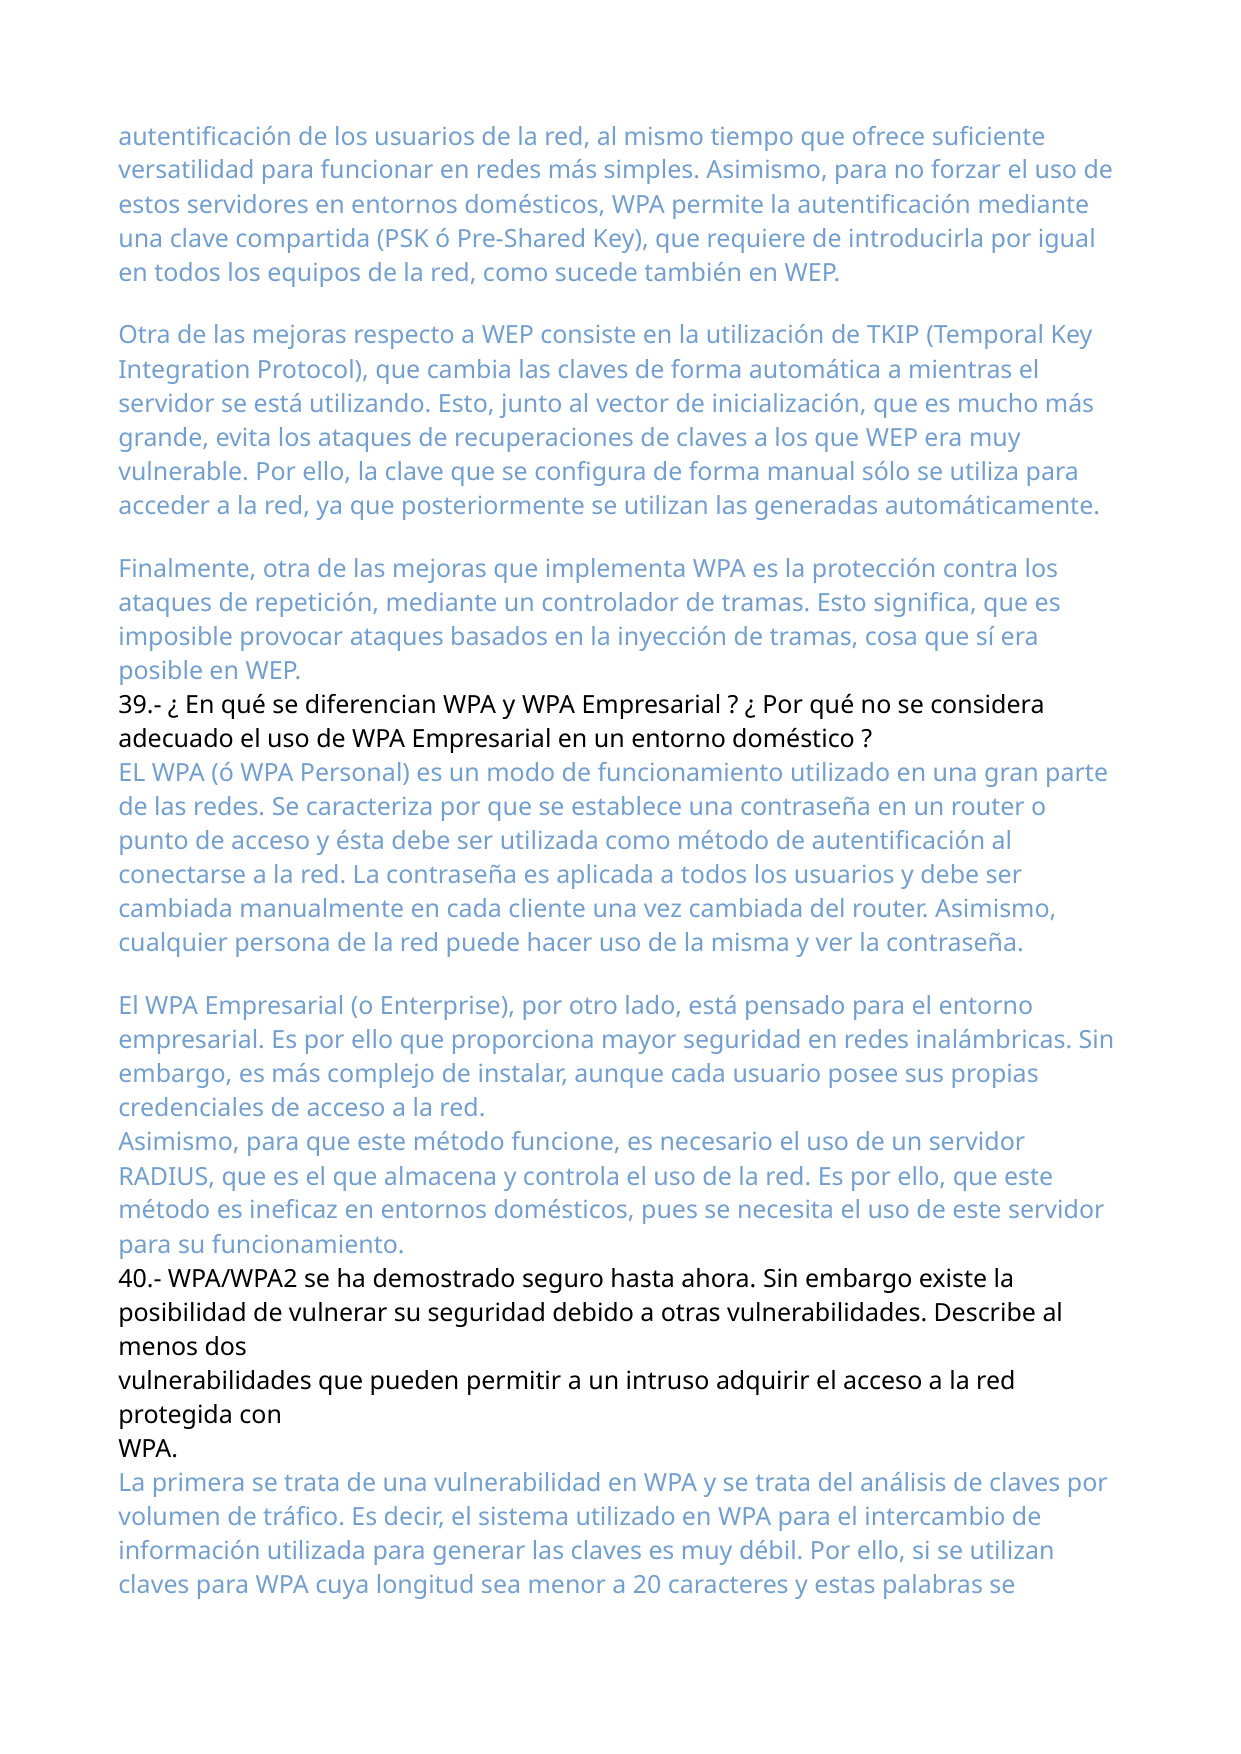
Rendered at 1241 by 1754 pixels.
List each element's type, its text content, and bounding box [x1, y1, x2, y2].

text El WPA Empresarial (o Enterprise), por otro lado, está pensado para el entorno empresarial. Es por ello que proporciona mayor seguridad en redes inalámbricas. Sin embargo, es más complejo de instalar, aunque cada usuario posee sus propias credenciales de acceso a la red. [118, 988, 1122, 1124]
text Asimismo, para que este método funcione, es necesario el uso de un servidor RADIUS, que es el que almacena y controla el uso de la red. Es por ello, que este método es ineficaz en entornos domésticos, pues se necesita el uso de este servidor para su funcionamiento. 40.- WPA/WPA2 se ha demostrado seguro hasta ahora. Sin embargo existe la posibilidad de vulnerar su seguridad debido a otras vulnerabilidades. Describe al menos dos vulnerabilidades que pueden permitir a un intruso adquirir el acceso a la red protegida con WPA. [118, 1124, 1122, 1465]
text autentificación de los usuarios de la red, al mismo tiempo que ofrece suficiente versatilidad para funcionar en redes más simples. Asimismo, para no forzar el uso de estos servidores en entornos domésticos, WPA permite la autentificación mediante una clave compartida (PSK ó Pre-Shared Key), que requiere de introducirla por igual en todos los equipos de la red, como sucede también en WEP. [118, 118, 1122, 288]
text Finalmente, otra de las mejoras que implementa WPA es la protección contra los ataques de repetición, mediante un controlador de tramas. Esto significa, que es imposible provocar ataques basados en la inyección de tramas, cosa que sí era posible en WEP. 39.- ¿ En qué se diferencian WPA y WPA Empresarial ? ¿ Por qué no se considera adecuado el uso de WPA Empresarial en un entorno doméstico ? [118, 550, 1122, 755]
text EL WPA (ó WPA Personal) es un modo de funcionamiento utilizado en una gran parte de las redes. Se caracteriza por que se establece una contraseña en un router o punto de acceso y ésta debe ser utilizada como método de autentificación al conectarse a la red. La contraseña es aplicada a todos los usuarios y debe ser cambiada manualmente en cada cliente una vez cambiada del router. Asimismo, cualquier persona de la red puede hacer uso de la misma y ver la contraseña. [118, 755, 1122, 959]
text Otra de las mejoras respecto a WEP consiste en la utilización de TKIP (Temporal Key Integration Protocol), que cambia las claves de forma automática a mientras el servidor se está utilizando. Esto, junto al vector de inicialización, que es mucho más grande, evita los ataques de recuperaciones de claves a los que WEP era muy vulnerable. Por ello, la clave que se configura de forma manual sólo se utiliza para acceder a la red, ya que posteriormente se utilizan las generadas automáticamente. [118, 317, 1122, 522]
text La primera se trata de una vulnerabilidad en WPA y se trata del análisis de claves por volumen de tráfico. Es decir, el sistema utilizado en WPA para el intercambio de información utilizada para generar las claves es muy débil. Por ello, si se utilizan claves para WPA cuya longitud sea menor a 20 caracteres y estas palabras se [118, 1465, 1122, 1601]
